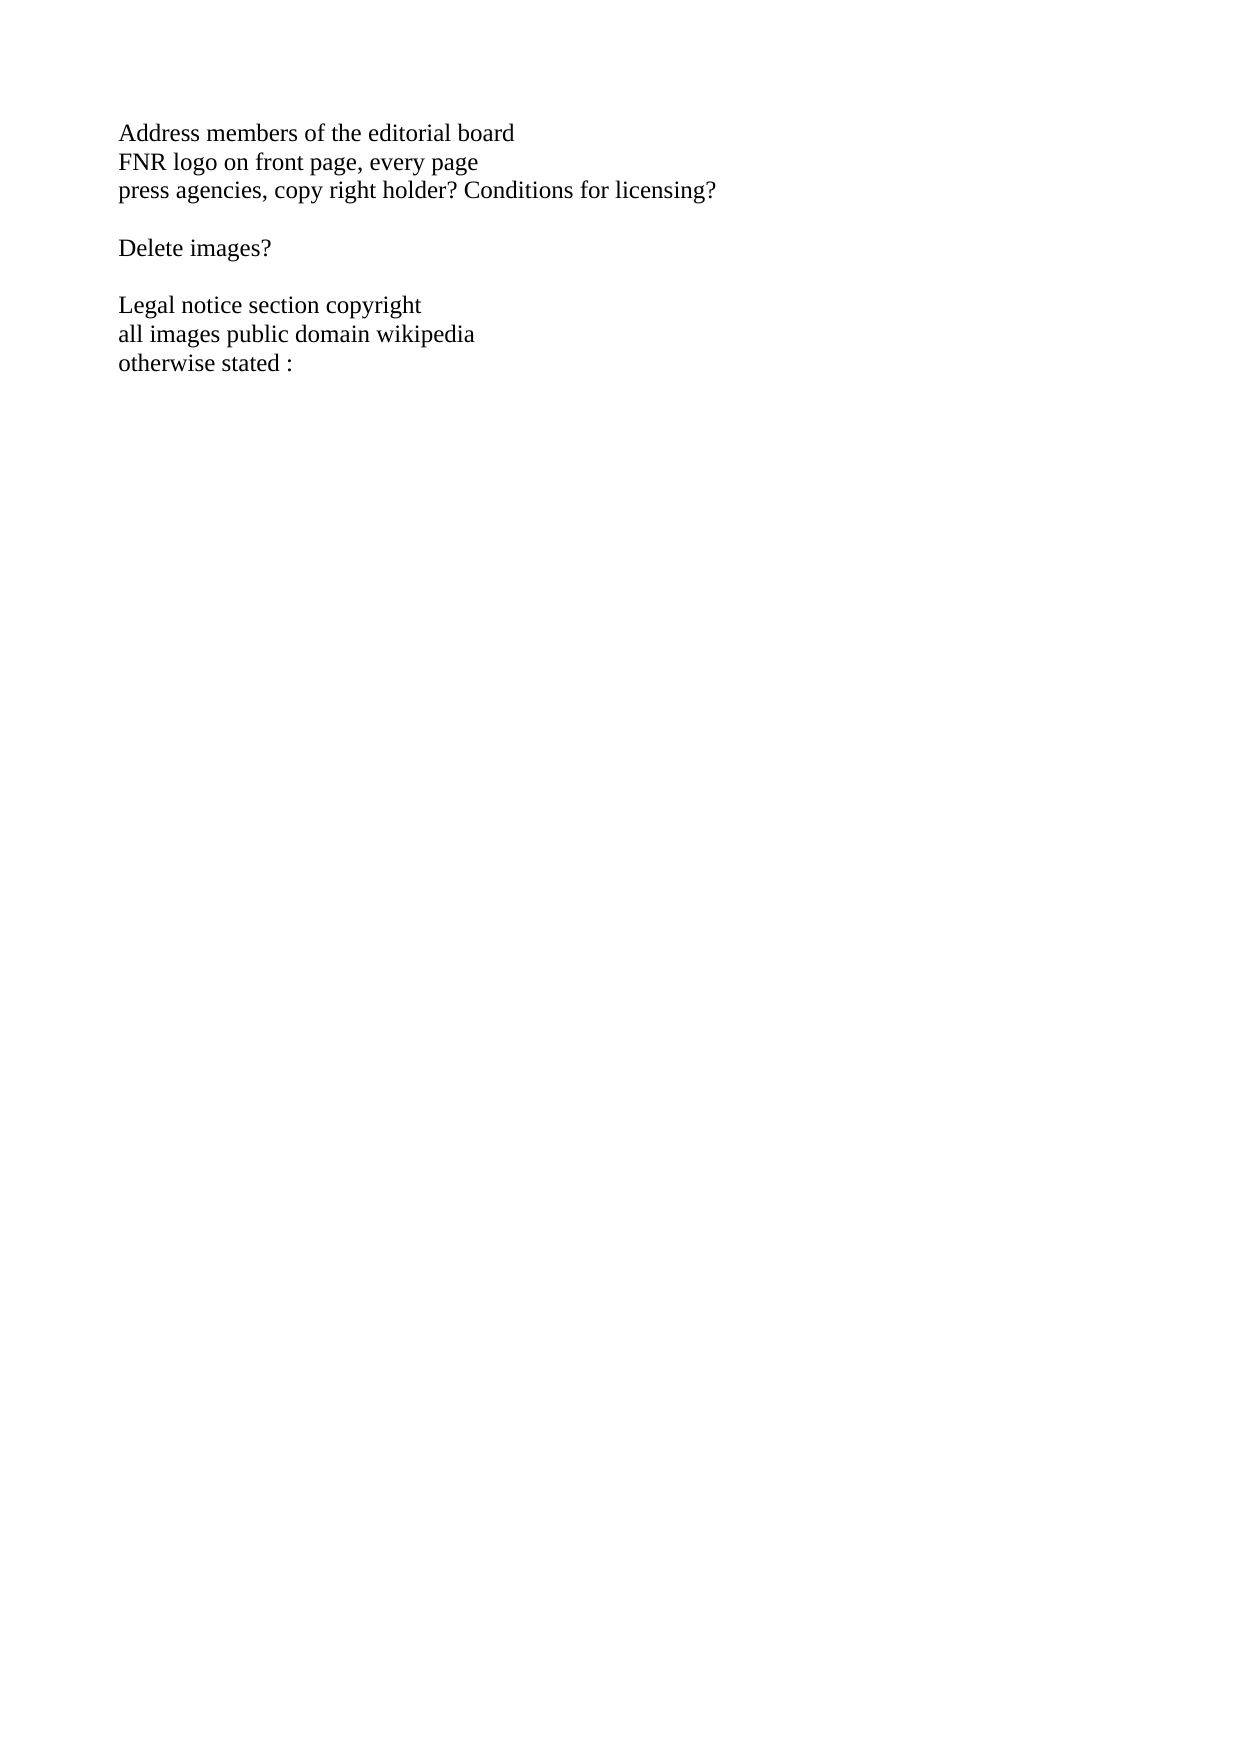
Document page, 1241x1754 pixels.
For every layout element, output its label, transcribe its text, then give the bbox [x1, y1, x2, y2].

text press agencies, copy right holder? Conditions for licensing? [118, 176, 1122, 204]
text Address members of the editorial board [118, 118, 1122, 147]
text FNR logo on front page, every page [118, 147, 1122, 176]
text Delete images? [118, 233, 1122, 262]
text otherwise stated : [118, 348, 1122, 377]
text Legal notice section copyright [118, 291, 1122, 319]
text all images public domain wikipedia [118, 319, 1122, 348]
